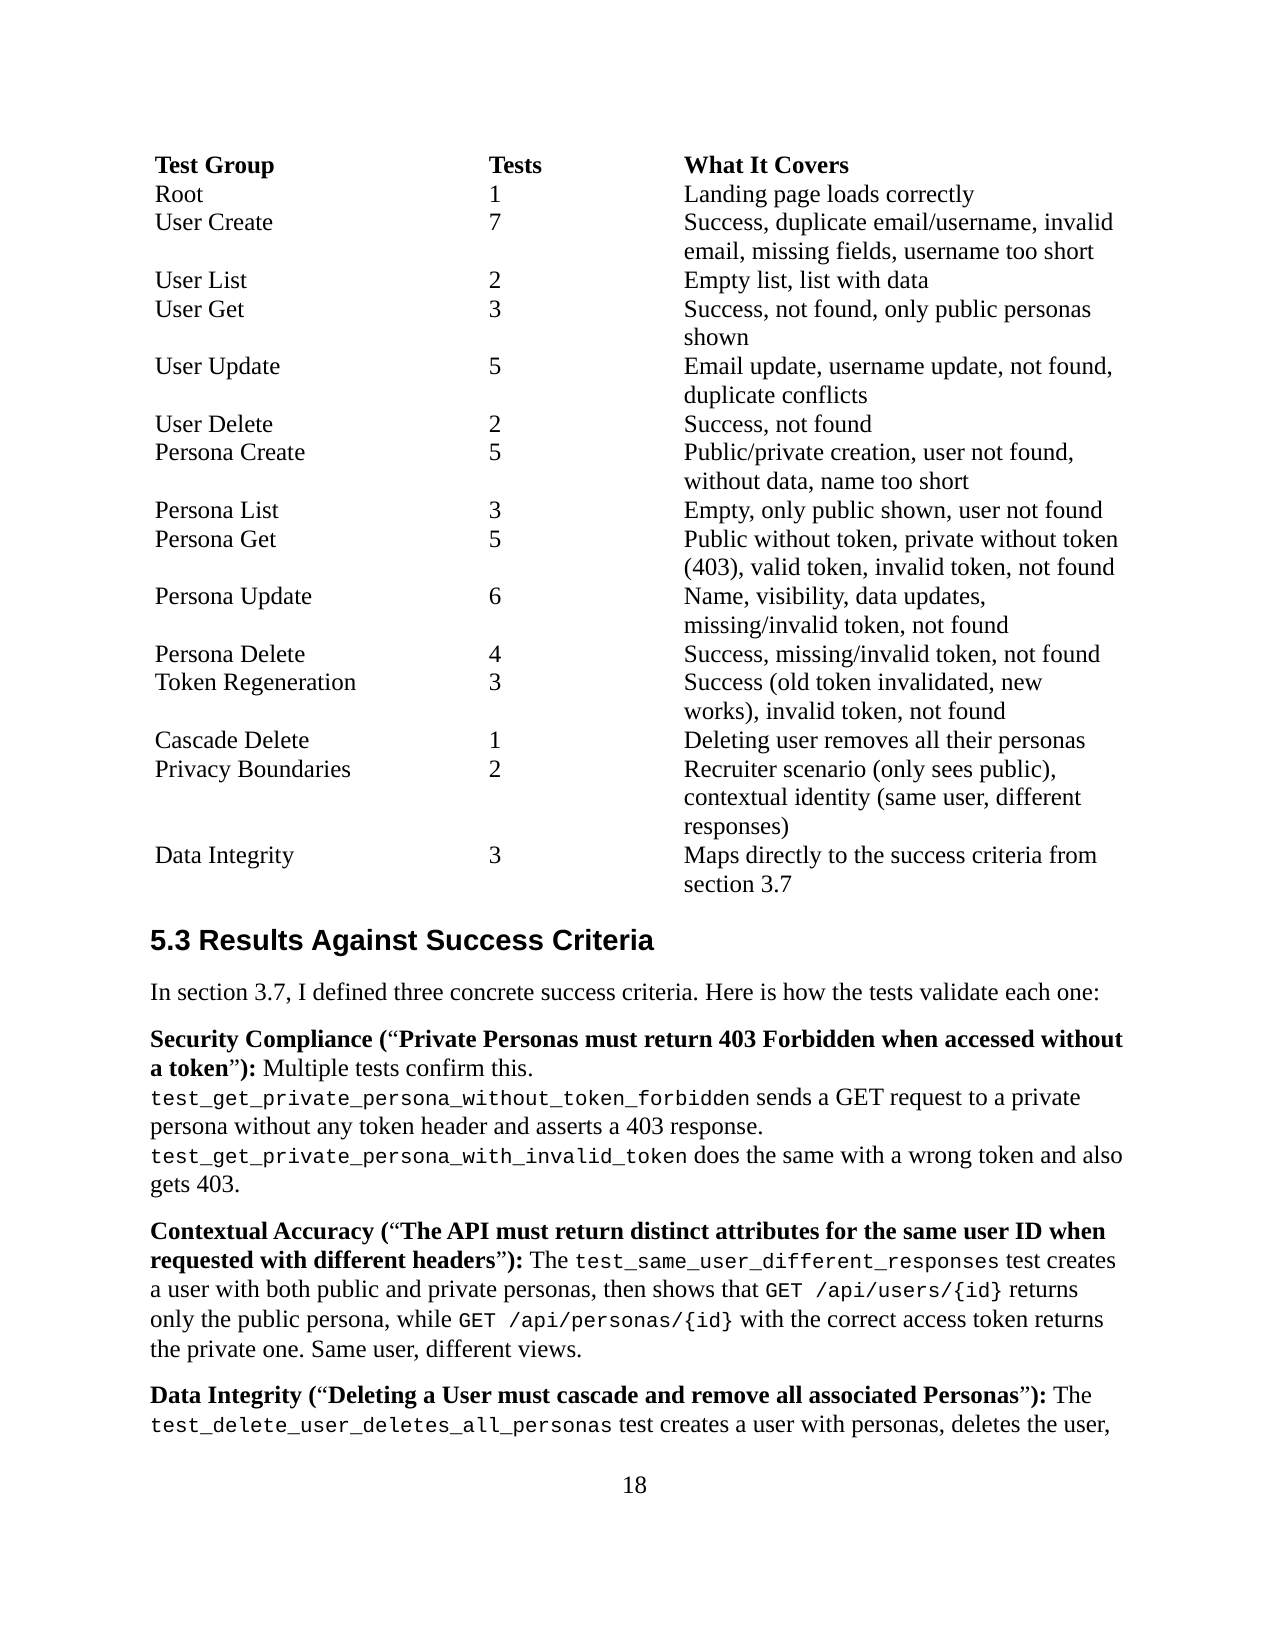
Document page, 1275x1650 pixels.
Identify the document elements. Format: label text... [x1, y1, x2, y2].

table_cell Email update, username update, not found, duplicate conflicts [679, 351, 1125, 409]
table_cell Success (old token invalidated, new works), invalid token, not found [679, 668, 1125, 725]
table_cell 1 [484, 725, 679, 754]
table_cell 2 [484, 409, 679, 437]
table_cell 5 [484, 351, 679, 409]
table_cell 7 [484, 208, 679, 265]
table_cell Persona Get [150, 524, 484, 581]
table_cell User List [150, 265, 484, 294]
subtitle 5.3 Results Against Success Criteria [150, 922, 1125, 956]
table_cell Privacy Boundaries [150, 754, 484, 840]
table_cell 6 [484, 581, 679, 639]
table_cell 3 [484, 495, 679, 524]
table_cell 3 [484, 668, 679, 725]
table_cell Persona List [150, 495, 484, 524]
table_cell 4 [484, 639, 679, 667]
table_header What It Covers [679, 150, 1125, 179]
table_cell Empty, only public shown, user not found [679, 495, 1125, 524]
table_cell Landing page loads correctly [679, 179, 1125, 207]
table_cell Persona Update [150, 581, 484, 639]
table_cell Success, not found [679, 409, 1125, 437]
table_cell 2 [484, 754, 679, 840]
table_cell User Update [150, 351, 484, 409]
table_cell Success, duplicate email/username, invalid email, missing fields, username too short [679, 208, 1125, 265]
table_cell Public/private creation, user not found, without data, name too short [679, 438, 1125, 495]
table_cell Deleting user removes all their personas [679, 725, 1125, 754]
table_cell Name, visibility, data updates, missing/invalid token, not found [679, 581, 1125, 639]
table_cell User Get [150, 294, 484, 351]
table_cell Root [150, 179, 484, 207]
table_cell Success, missing/invalid token, not found [679, 639, 1125, 667]
text Data Integrity (“Deleting a User must cascade and remove all associated Personas”): The test_delete_user_deletes_all_personas test creates a user with personas, deletes the user, [150, 1380, 1125, 1439]
table_header Test Group [150, 150, 484, 179]
text Contextual Accuracy (“The API must return distinct attributes for the same user ID when requested with different headers”): The test_same_user_different_responses test creates a user with both public and private personas, then shows that GET /api/users/{id} returns only the public persona, while GET /api/personas/{id} with the correct access token returns the private one. Same user, different views. [150, 1216, 1125, 1362]
table_cell User Create [150, 208, 484, 265]
table_cell Persona Delete [150, 639, 484, 667]
table_cell Success, not found, only public personas shown [679, 294, 1125, 351]
table_cell Public without token, private without token (403), valid token, invalid token, not found [679, 524, 1125, 581]
table_cell Maps directly to the success criteria from section 3.7 [679, 840, 1125, 897]
table_cell Persona Create [150, 438, 484, 495]
table_cell 5 [484, 524, 679, 581]
table_header Tests [484, 150, 679, 179]
table_cell 5 [484, 438, 679, 495]
table_cell 1 [484, 179, 679, 207]
text In section 3.7, I defined three concrete success criteria. Here is how the tests validate each one: [150, 977, 1125, 1006]
table_cell User Delete [150, 409, 484, 437]
table_cell 3 [484, 840, 679, 897]
table_cell Cascade Delete [150, 725, 484, 754]
text Security Compliance (“Private Personas must return 403 Forbidden when accessed without a token”): Multiple tests confirm this. test_get_private_persona_without_token_forbidden sends a GET request to a private persona without any token header and asserts a 403 response. test_get_private_persona_with_invalid_token does the same with a wrong token and also gets 403. [150, 1024, 1125, 1198]
table_cell Token Regeneration [150, 668, 484, 725]
table_cell 2 [484, 265, 679, 294]
table_cell Data Integrity [150, 840, 484, 897]
table_cell Empty list, list with data [679, 265, 1125, 294]
table_cell 3 [484, 294, 679, 351]
table_cell Recruiter scenario (only sees public), contextual identity (same user, different responses) [679, 754, 1125, 840]
